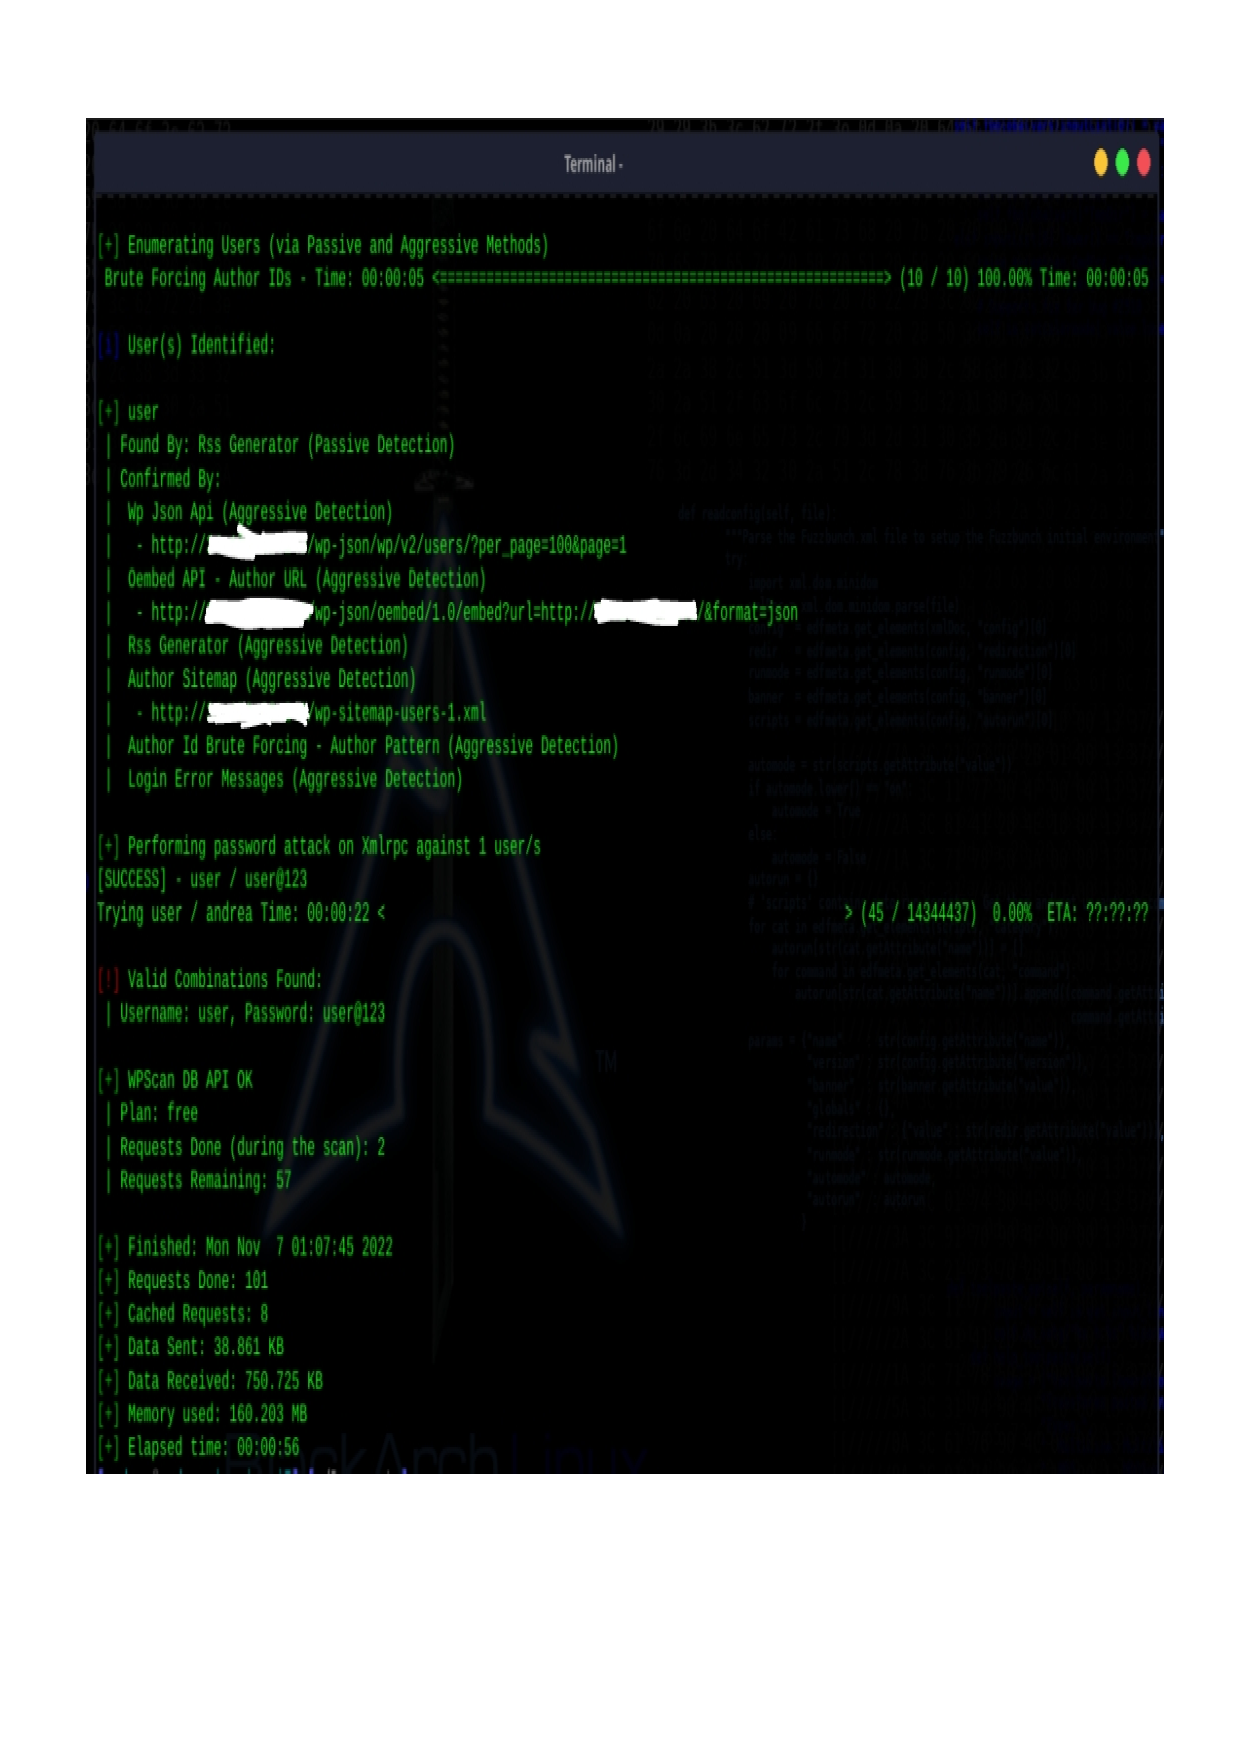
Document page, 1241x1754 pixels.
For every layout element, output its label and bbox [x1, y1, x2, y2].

picture [86, 118, 1164, 1474]
